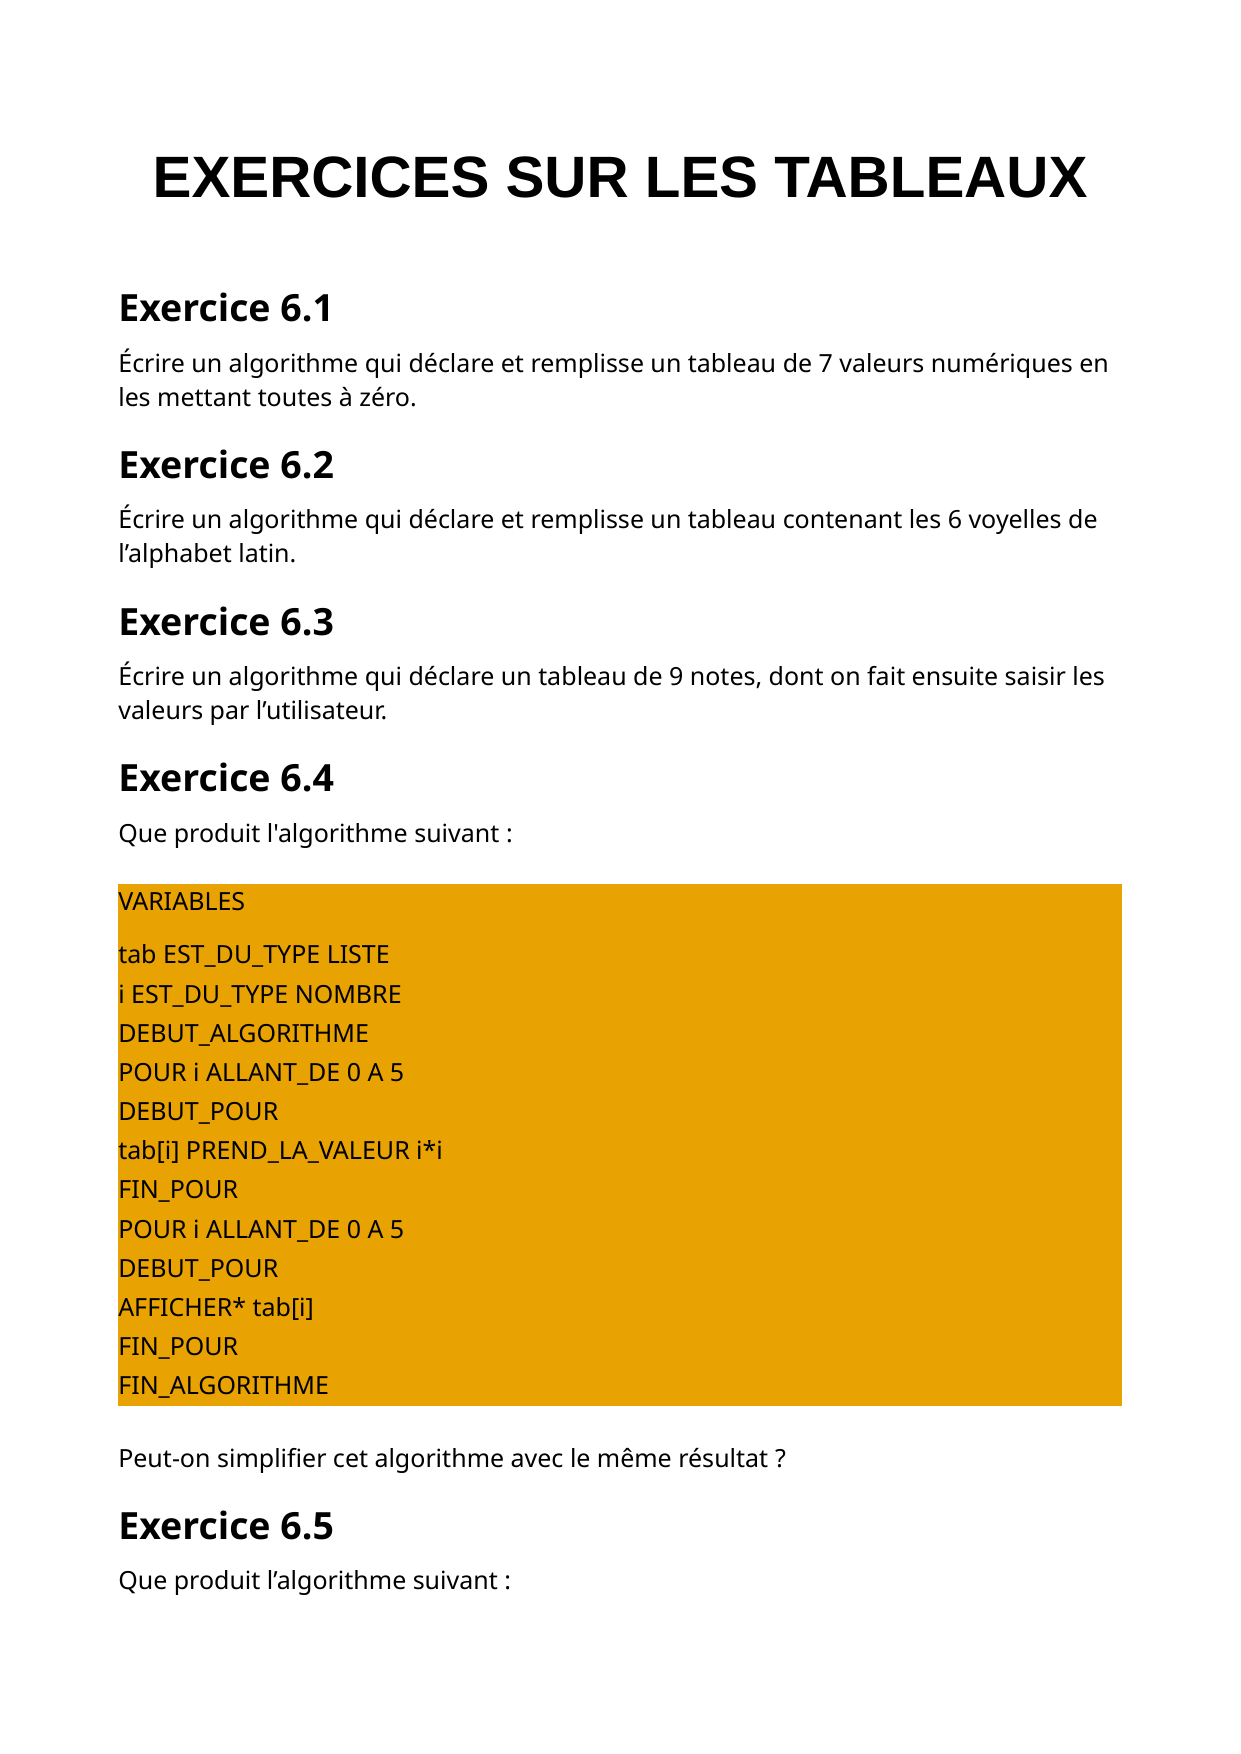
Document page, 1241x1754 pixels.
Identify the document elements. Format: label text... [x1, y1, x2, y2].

text Écrire un algorithme qui déclare un tableau de 9 notes, dont on fait ensuite saisir les valeurs par l’utilisateur. [118, 659, 1122, 727]
table_header VARIABLES tab EST_DU_TYPE LISTE i EST_DU_TYPE NOMBRE DEBUT_ALGORITHME POUR i ALLANT_DE 0 A 5 DEBUT_POUR tab[i] PREND_LA_VALEUR i*i FIN_POUR POUR i ALLANT_DE 0 A 5 DEBUT_POUR AFFICHER* tab[i] FIN_POUR FIN_ALGORITHME [118, 884, 1122, 1406]
title EXERCICES SUR LES TABLEAUX [118, 143, 1122, 210]
subtitle Exercice 6.4 [118, 752, 1122, 803]
subtitle Exercice 6.3 [118, 595, 1122, 646]
subtitle Exercice 6.1 [118, 282, 1122, 333]
text Écrire un algorithme qui déclare et remplisse un tableau de 7 valeurs numériques en les mettant toutes à zéro. [118, 345, 1122, 413]
subtitle Exercice 6.5 [118, 1499, 1122, 1551]
text Que produit l’algorithme suivant : [118, 1563, 1122, 1597]
text Écrire un algorithme qui déclare et remplisse un tableau contenant les 6 voyelles de l’alphabet latin. [118, 502, 1122, 570]
subtitle Exercice 6.2 [118, 438, 1122, 489]
text Que produit l'algorithme suivant : [118, 815, 1122, 849]
text Peut-on simplifier cet algorithme avec le même résultat ? [118, 1440, 1122, 1474]
